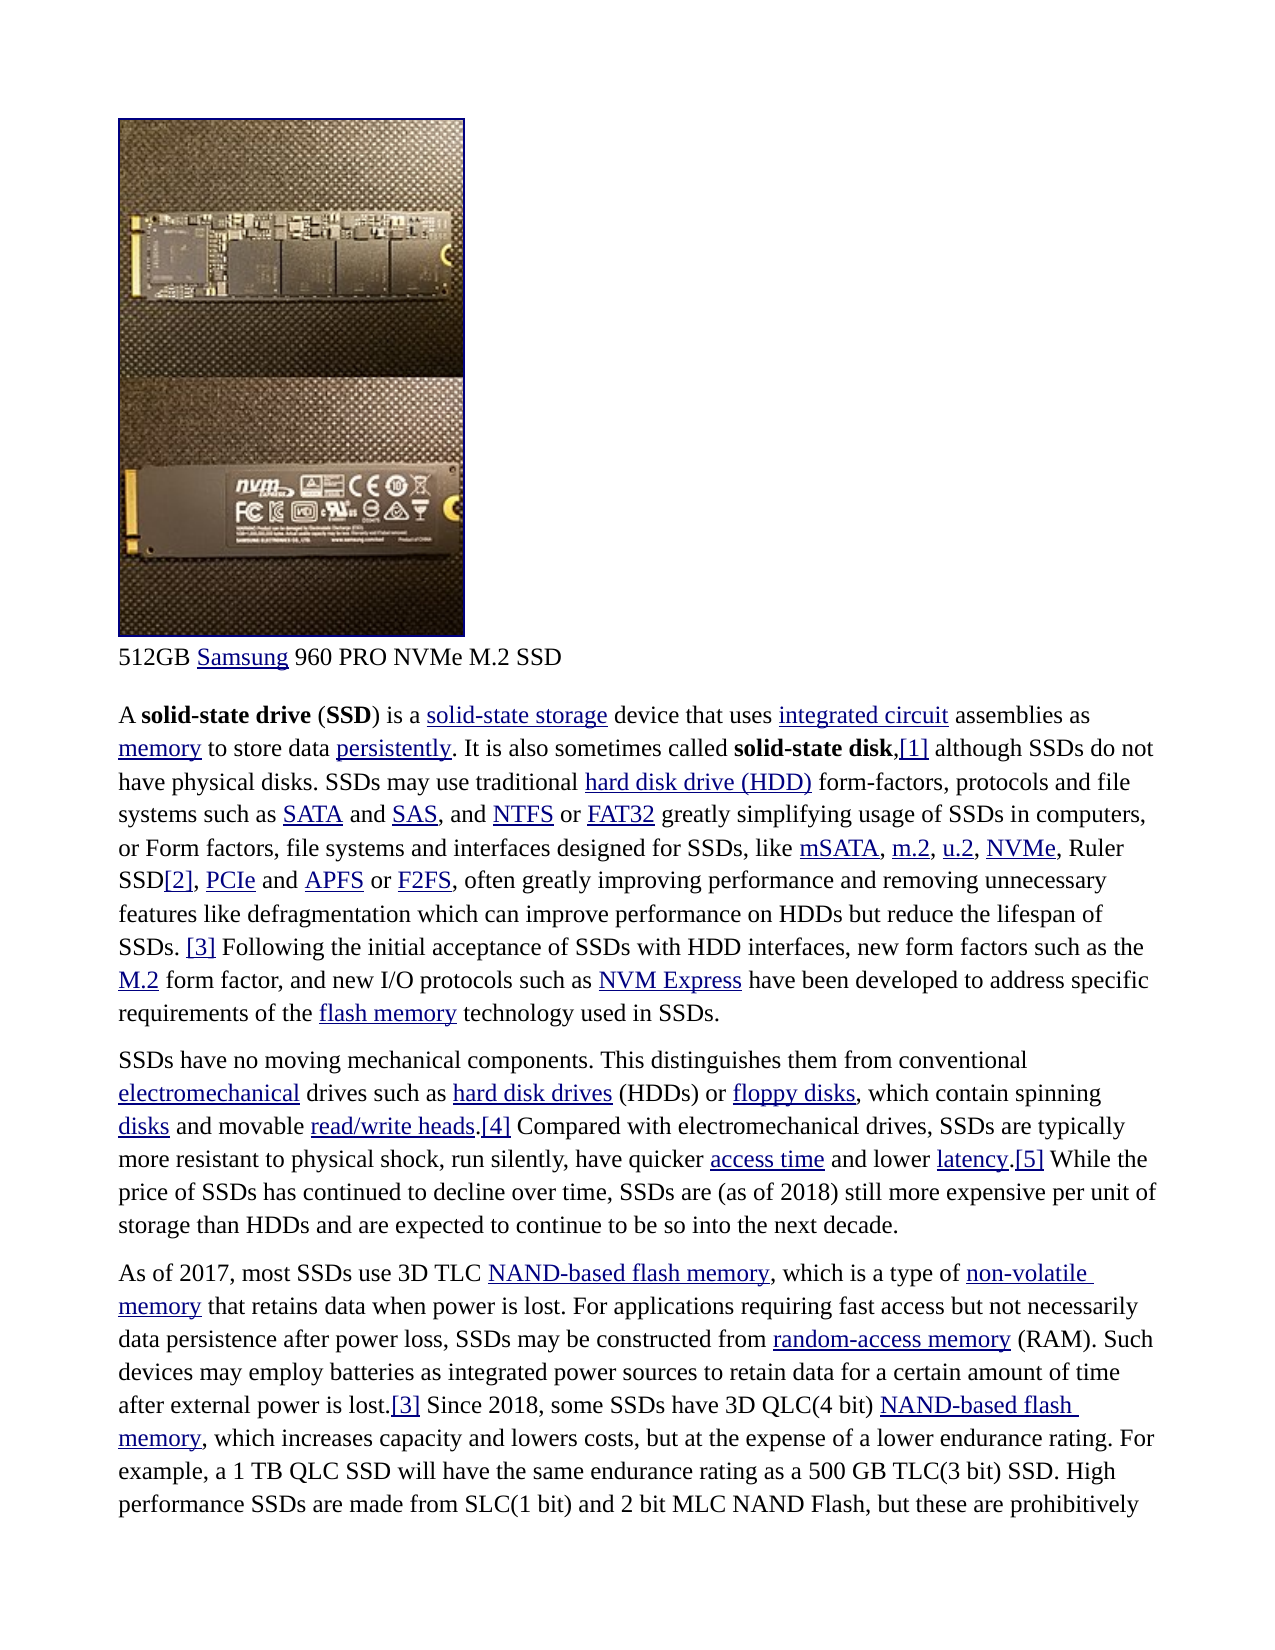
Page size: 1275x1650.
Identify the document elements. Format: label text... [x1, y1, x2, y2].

text SSDs have no moving mechanical components. This distinguishes them from conventional electromechanical drives such as hard disk drives (HDDs) or floppy disks, which contain spinning disks and movable read/write heads.[4] Compared with electromechanical drives, SSDs are typically more resistant to physical shock, run silently, have quicker access time and lower latency.[5] While the price of SSDs has continued to decline over time, SSDs are (as of 2018) still more expensive per unit of storage than HDDs and are expected to continue to be so into the next decade. [118, 1045, 1157, 1239]
picture [120, 120, 463, 635]
text As of 2017, most SSDs use 3D TLC NAND-based flash memory, which is a type of non-volatile memory that retains data when power is lost. For applications requiring fast access but not necessarily data persistence after power loss, SSDs may be constructed from random-access memory (RAM). Such devices may employ batteries as integrated power sources to retain data for a certain amount of time after external power is lost.[3] Since 2018, some SSDs have 3D QLC(4 bit) NAND-based flash memory, which increases capacity and lowers costs, but at the expense of a lower endurance rating. For example, a 1 TB QLC SSD will have the same endurance rating as a 500 GB TLC(3 bit) SSD. High performance SSDs are made from SLC(1 bit) and 2 bit MLC NAND Flash, but these are prohibitively [118, 1258, 1157, 1518]
text A solid-state drive (SSD) is a solid-state storage device that uses integrated circuit assemblies as memory to store data persistently. It is also sometimes called solid-state disk,[1] although SSDs do not have physical disks. SSDs may use traditional hard disk drive (HDD) form-factors, protocols and file systems such as SATA and SAS, and NTFS or FAT32 greatly simplifying usage of SSDs in computers, or Form factors, file systems and interfaces designed for SSDs, like mSATA, m.2, u.2, NVMe, Ruler SSD[2], PCIe and APFS or F2FS, often greatly improving performance and removing unnecessary features like defragmentation which can improve performance on HDDs but reduce the lifespan of SSDs. [3] Following the initial acceptance of SSDs with HDD interfaces, new form factors such as the M.2 form factor, and new I/O protocols such as NVM Express have been developed to address specific requirements of the flash memory technology used in SSDs. [118, 701, 1157, 1026]
text 512GB Samsung 960 PRO NVMe M.2 SSD [118, 642, 1157, 671]
